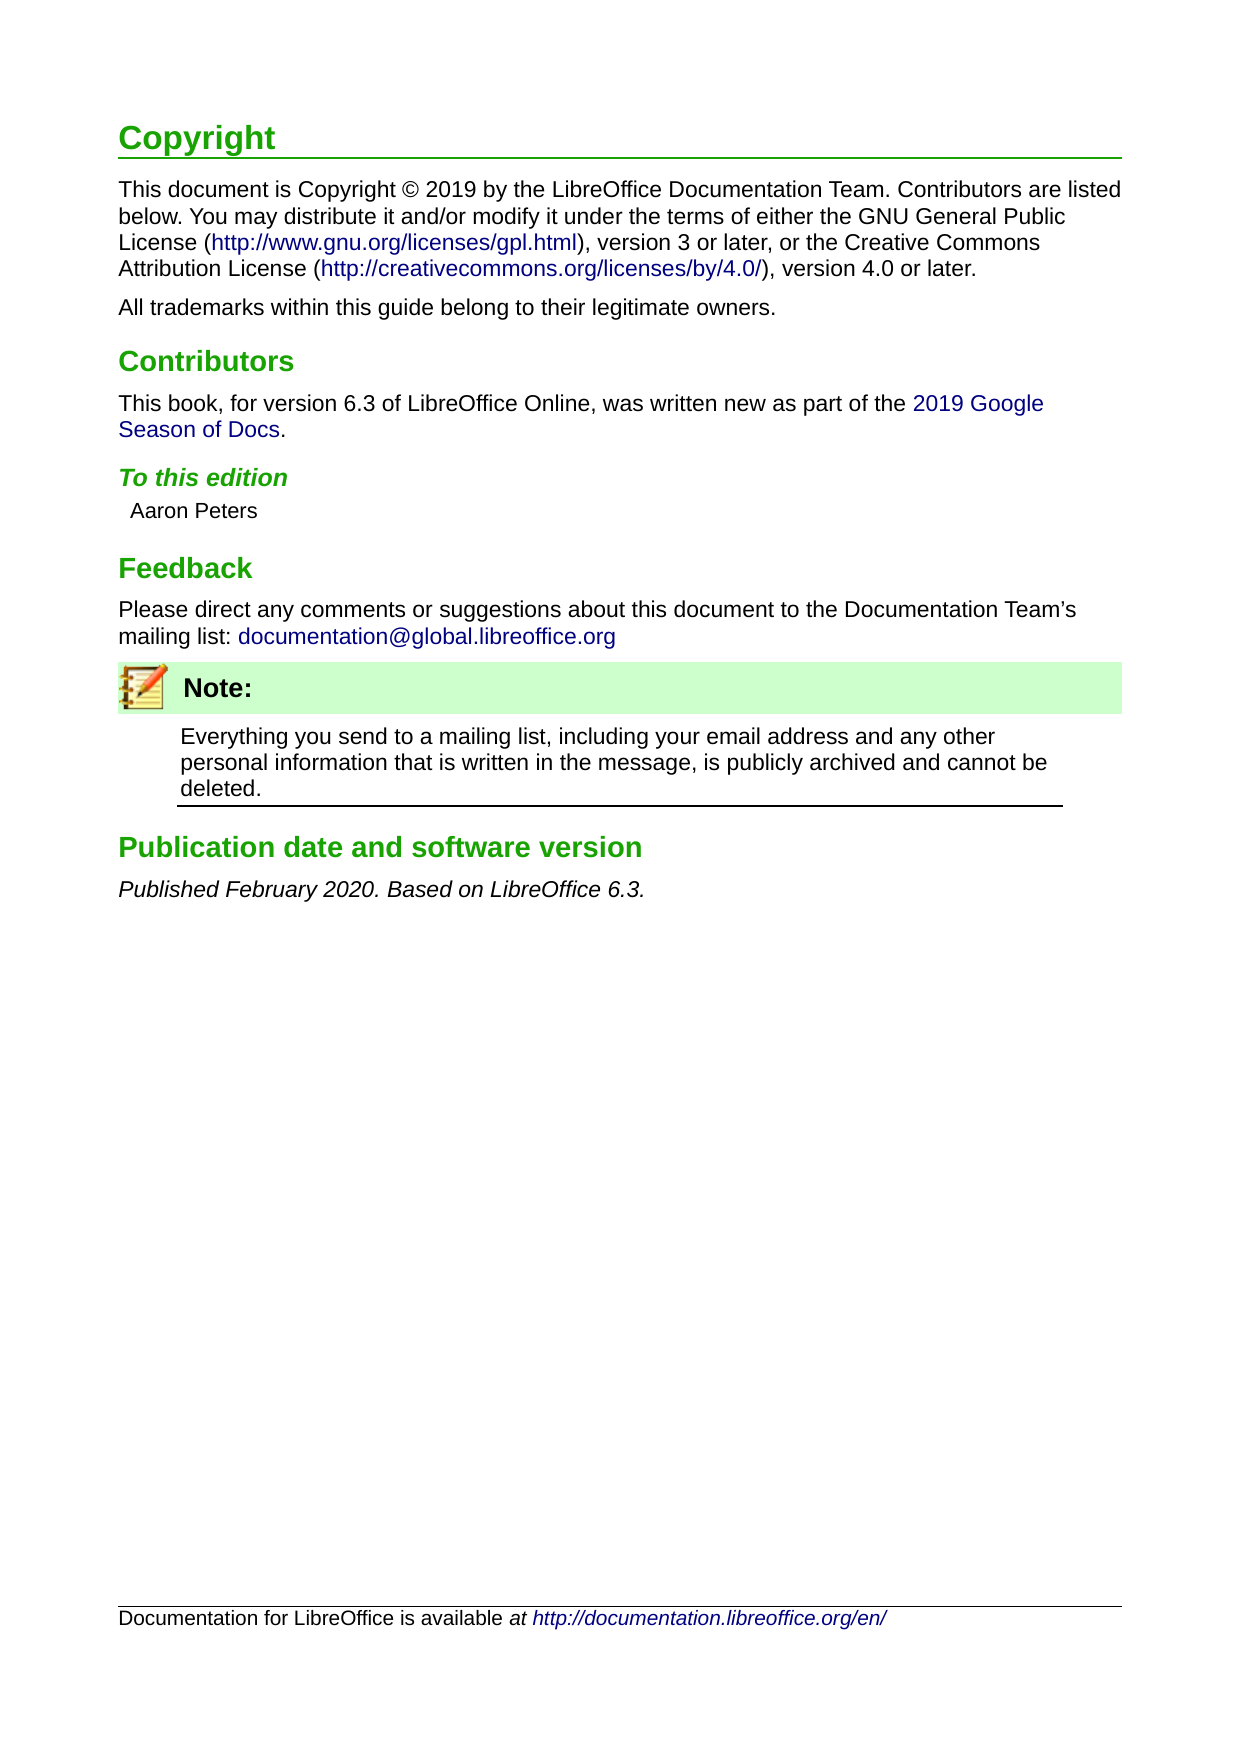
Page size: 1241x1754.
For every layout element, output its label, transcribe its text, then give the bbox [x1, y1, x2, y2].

subtitle Note: [118, 662, 1122, 714]
text Please direct any comments or suggestions about this document to the Documentation Team’s mailing list: documentation@global.libreoffice.org [118, 596, 1122, 649]
picture [119, 662, 170, 713]
table_header [789, 498, 1122, 527]
text Published February 2020. Based on LibreOffice 6.3. [118, 876, 1122, 902]
subtitle Publication date and software version [118, 831, 1122, 864]
text Everything you send to a mailing list, including your email address and any other personal information that is written in the message, is publicly archived and cannot be deleted. [177, 720, 1063, 805]
subtitle Copyright [118, 118, 1122, 157]
table_header [458, 498, 789, 527]
text This book, for version 6.3 of LibreOffice Online, was written new as part of the 2019 Google Season of Docs. [118, 389, 1122, 442]
text All trademarks within this guide belong to their legitimate owners. [118, 294, 1122, 321]
subtitle Feedback [118, 551, 1122, 585]
table_header Aaron Peters [118, 498, 458, 527]
subtitle Contributors [118, 344, 1122, 378]
text This document is Copyright © 2019 by the LibreOffice Documentation Team. Contributors are listed below. You may distribute it and/or modify it under the terms of either the GNU General Public License (http://www.gnu.org/licenses/gpl.html), version 3 or later, or the Creative Commons Attribution License (http://creativecommons.org/licenses/by/4.0/), version 4.0 or later. [118, 176, 1122, 282]
subtitle To this edition [118, 463, 1122, 492]
